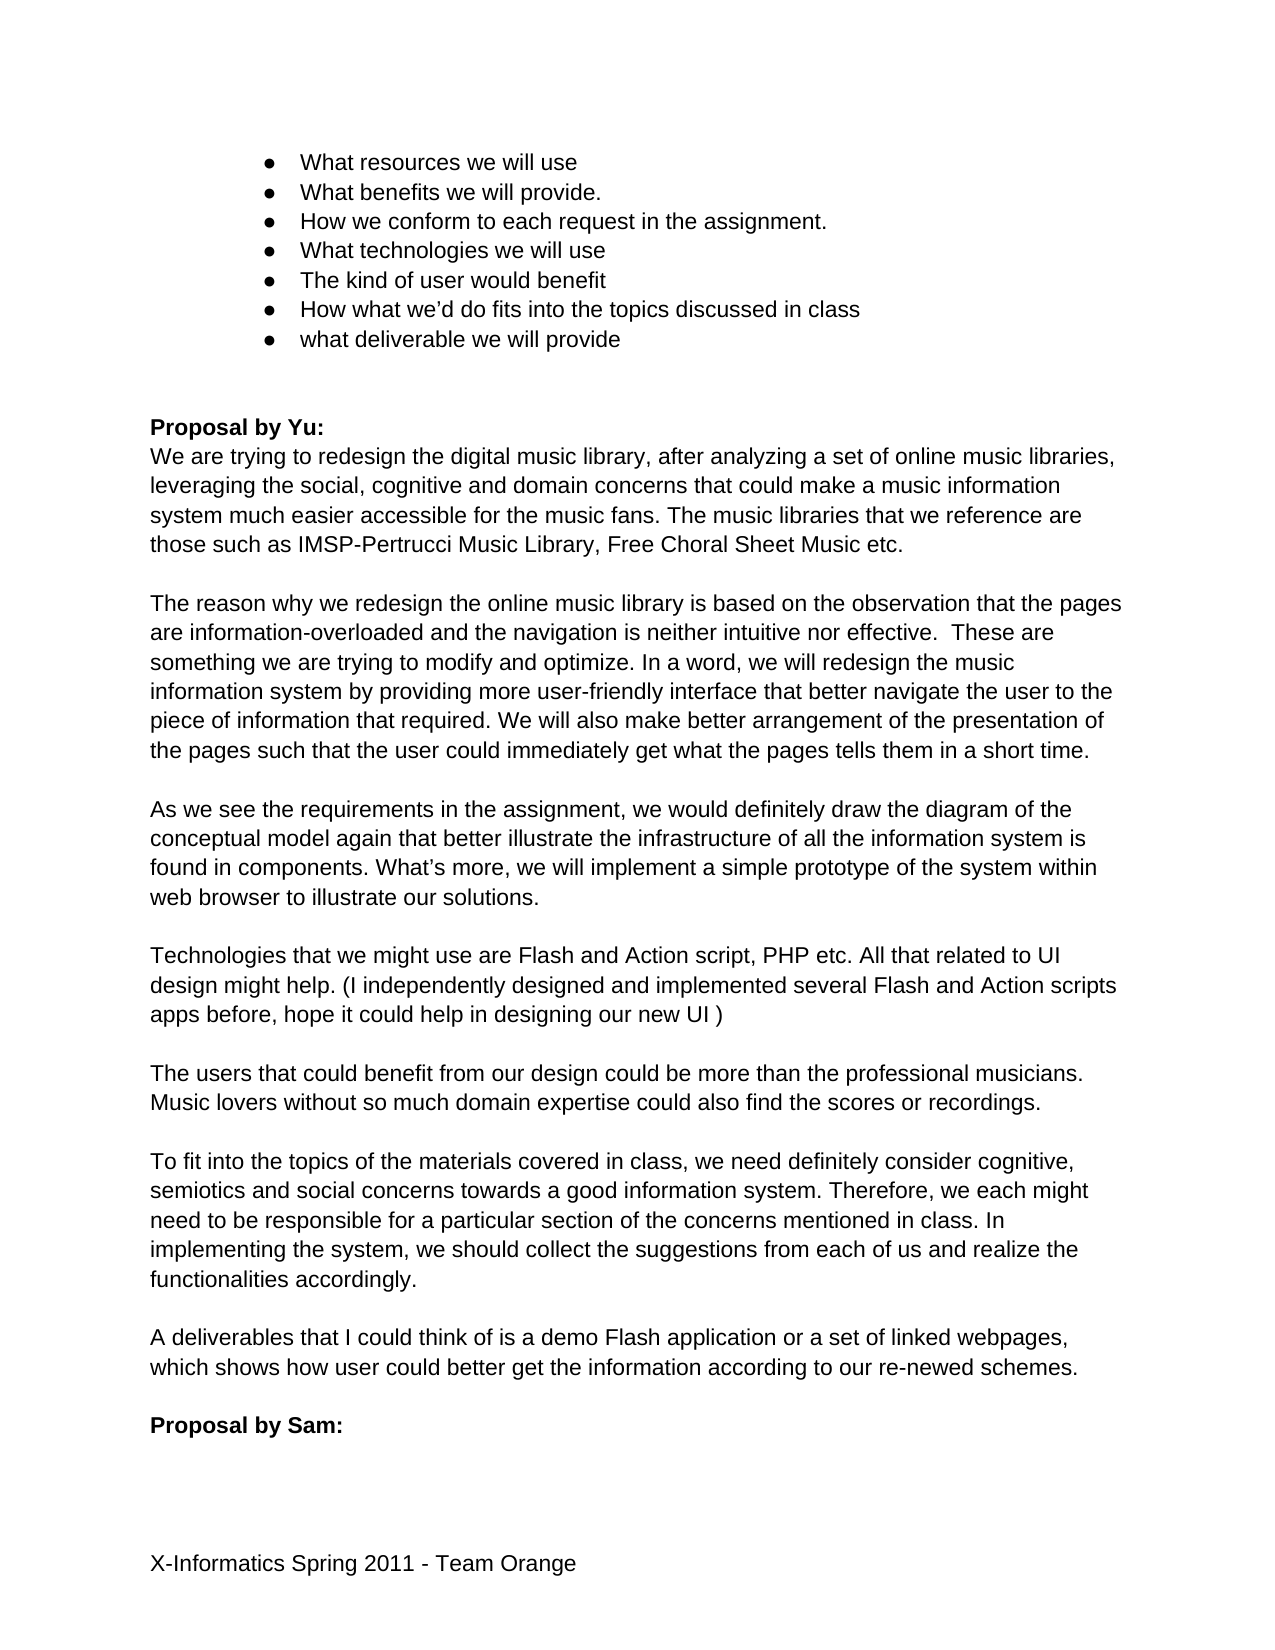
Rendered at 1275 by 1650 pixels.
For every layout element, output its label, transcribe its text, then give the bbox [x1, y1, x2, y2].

text The reason why we redesign the online music library is based on the observation that the pages are information-overloaded and the navigation is neither intuitive nor effective. These are something we are trying to modify and optimize. In a word, we will redesign the music information system by providing more user-friendly interface that better navigate the user to the piece of information that required. We will also make better arrangement of the presentation of the pages such that the user could immediately get what the pages tells them in a short time. [150, 591, 1125, 763]
list How what we’d do fits into the topics discussed in class [262, 297, 1125, 322]
text Proposal by Yu: [150, 414, 1125, 440]
text To fit into the topics of the materials covered in class, we need definitely consider cognitive, semiotics and social concerns towards a good information system. Therefore, we each might need to be responsible for a particular section of the concerns mentioned in class. In implementing the system, we should collect the suggestions from each of us and realize the functionalities accordingly. [150, 1149, 1125, 1292]
text A deliverables that I could think of is a demo Flash application or a set of linked webpages, which shows how user could better get the information according to our re-newed schemes. [150, 1325, 1125, 1380]
list The kind of user would benefit [262, 267, 1125, 293]
list what deliverable we will provide [262, 326, 1125, 352]
text The users that could benefit from our design could be more than the professional musicians. Music lovers without so much domain expertise could also find the scores or recordings. [150, 1061, 1125, 1116]
text Proposal by Sam: [150, 1413, 1125, 1439]
list How we conform to each request in the assignment. [262, 209, 1125, 234]
list What resources we will use [262, 150, 1125, 176]
text As we see the requirements in the assignment, we would definitely draw the diagram of the conceptual model again that better illustrate the infrastructure of all the information system is found in components. What’s more, we will implement a simple prototype of the system within web browser to illustrate our solutions. [150, 796, 1125, 910]
text Technologies that we might use are Flash and Action script, PHP etc. All that related to UI design might help. (I independently designed and implemented several Flash and Action scripts apps before, hope it could help in designing our new UI ) [150, 943, 1125, 1027]
list What technologies we will use [262, 238, 1125, 264]
list What benefits we will provide. [262, 179, 1125, 205]
text We are trying to redesign the digital music library, after analyzing a set of online music libraries, leveraging the social, cognitive and domain concerns that could make a music information system much easier accessible for the music fans. The music libraries that we reference are those such as IMSP-Pertrucci Music Library, Free Choral Sheet Music etc. [150, 444, 1125, 557]
